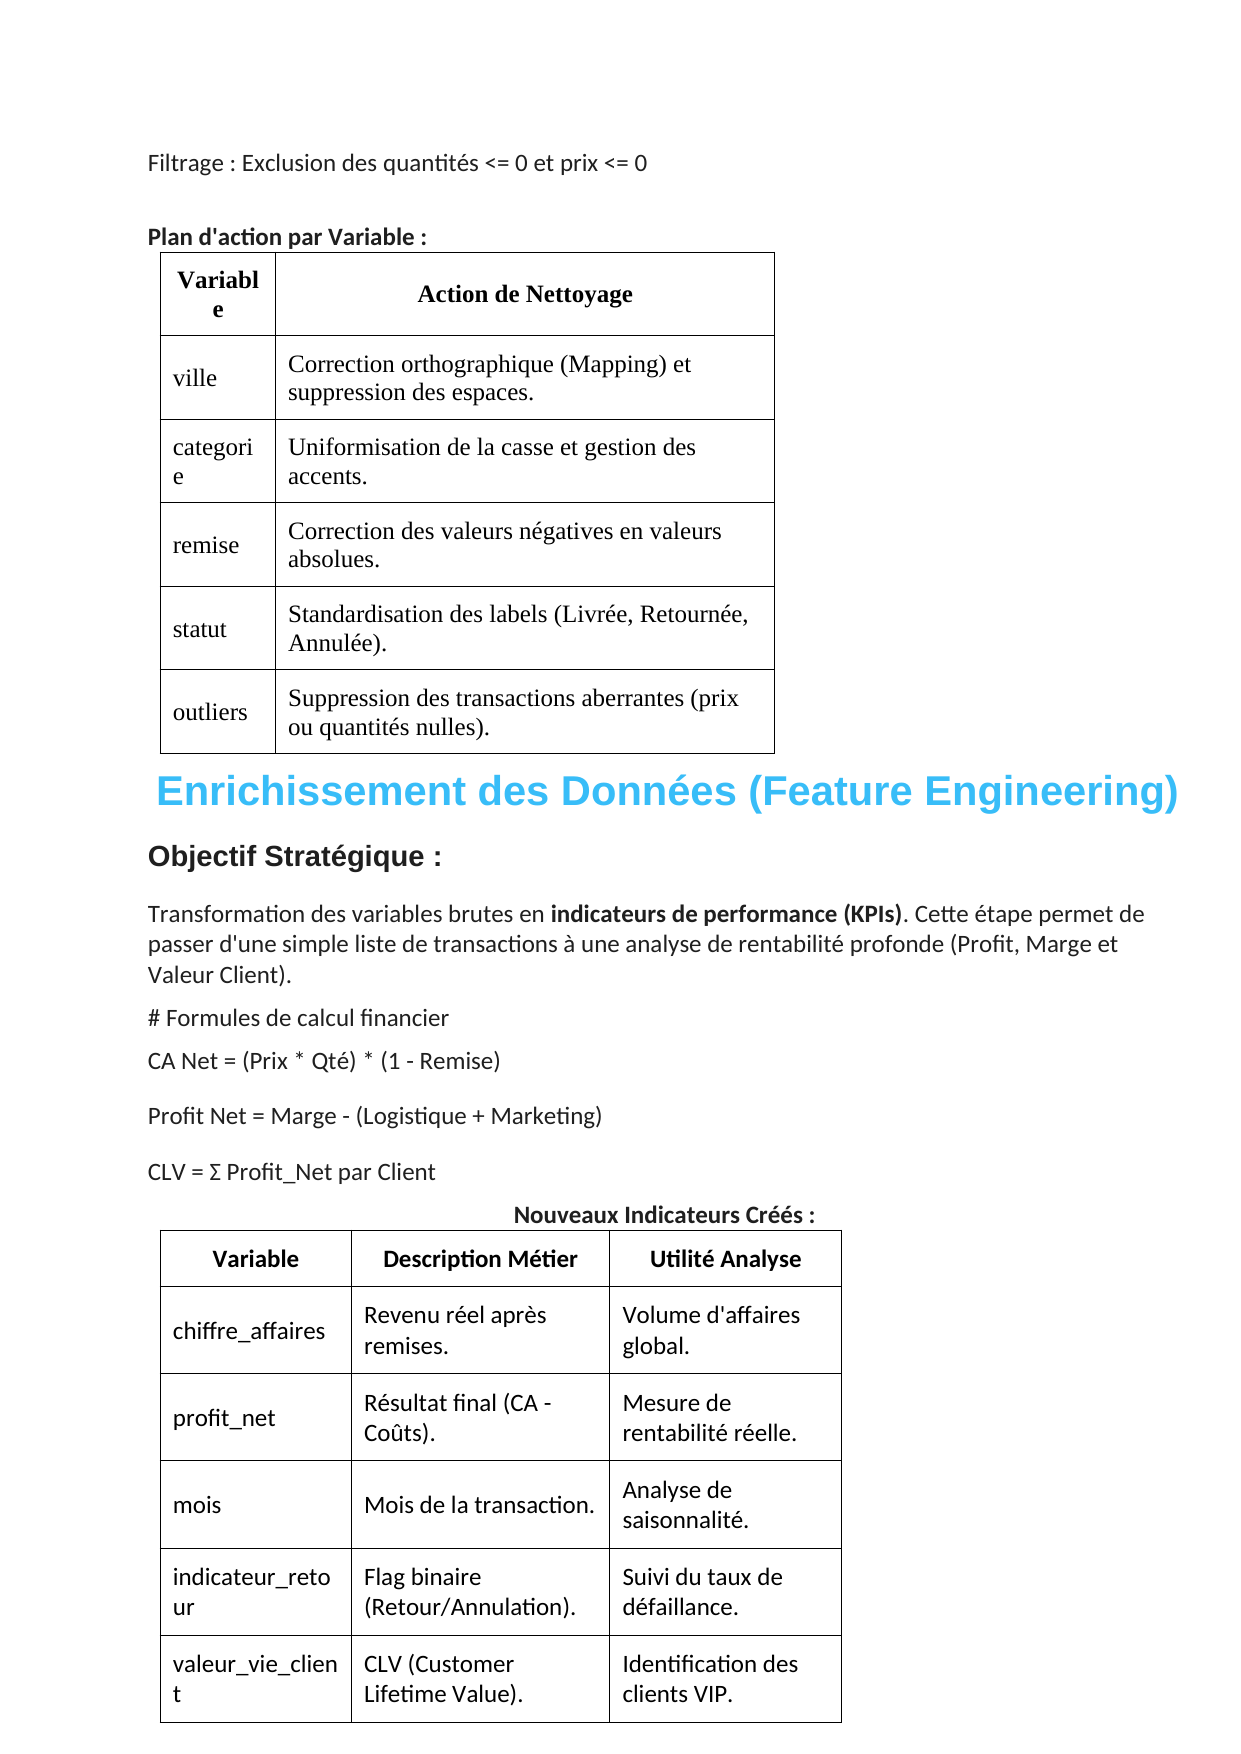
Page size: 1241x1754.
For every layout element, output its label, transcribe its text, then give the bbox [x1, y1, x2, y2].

table_header Description Métier [352, 1231, 609, 1286]
table_cell outliers [161, 670, 275, 753]
table_cell Suivi du taux de défaillance. [610, 1549, 841, 1634]
table_cell mois [161, 1461, 351, 1547]
table_cell statut [161, 587, 275, 669]
table_cell Revenu réel après remises. [352, 1287, 609, 1373]
table_cell Standardisation des labels (Livrée, Retournée, Annulée). [276, 587, 774, 669]
table_cell Suppression des transactions aberrantes (prix ou quantités nulles). [276, 670, 774, 753]
table_cell valeur_vie_client [161, 1636, 351, 1722]
text CLV = Σ Profit_Net par Client [148, 1156, 1181, 1187]
table_header Utilité Analyse [610, 1231, 841, 1286]
text CA Net = (Prix * Qté) * (1 - Remise) [148, 1045, 1181, 1076]
text Enrichissement des Données (Feature Engineering) [148, 766, 1181, 814]
table_cell Identification des clients VIP. [610, 1636, 841, 1722]
table_cell remise [161, 503, 275, 586]
text Filtrage : Exclusion des quantités <= 0 et prix <= 0 [148, 148, 1181, 178]
text Transformation des variables brutes en indicateurs de performance (KPIs). Cette étape permet de passer d'une simple liste de transactions à une analyse de rentabilité profonde (Profit, Marge et Valeur Client). [148, 898, 1181, 989]
text Nouveaux Indicateurs Créés : [148, 1199, 1181, 1229]
table_cell Flag binaire (Retour/Annulation). [352, 1549, 609, 1634]
table_cell CLV (Customer Lifetime Value). [352, 1636, 609, 1722]
table_cell Analyse de saisonnalité. [610, 1461, 841, 1547]
table_cell Correction des valeurs négatives en valeurs absolues. [276, 503, 774, 586]
table_cell Correction orthographique (Mapping) et suppression des espaces. [276, 336, 774, 419]
table_cell Mesure de rentabilité réelle. [610, 1374, 841, 1460]
table_header Variable [161, 253, 275, 335]
text # Formules de calcul financier [148, 1002, 1181, 1032]
text Objectif Stratégique : [148, 839, 1181, 873]
table_cell Uniformisation de la casse et gestion des accents. [276, 420, 774, 502]
table_cell Volume d'affaires global. [610, 1287, 841, 1373]
table_header Action de Nettoyage [276, 253, 774, 335]
text Profit Net = Marge - (Logistique + Marketing) [148, 1101, 1181, 1131]
table_cell profit_net [161, 1374, 351, 1460]
table_cell Résultat final (CA - Coûts). [352, 1374, 609, 1460]
table_cell indicateur_retour [161, 1549, 351, 1634]
table_cell ville [161, 336, 275, 419]
table_cell Mois de la transaction. [352, 1461, 609, 1547]
table_cell chiffre_affaires [161, 1287, 351, 1373]
text Plan d'action par Variable : [148, 221, 1181, 252]
table_cell categorie [161, 420, 275, 502]
table_header Variable [161, 1231, 351, 1286]
